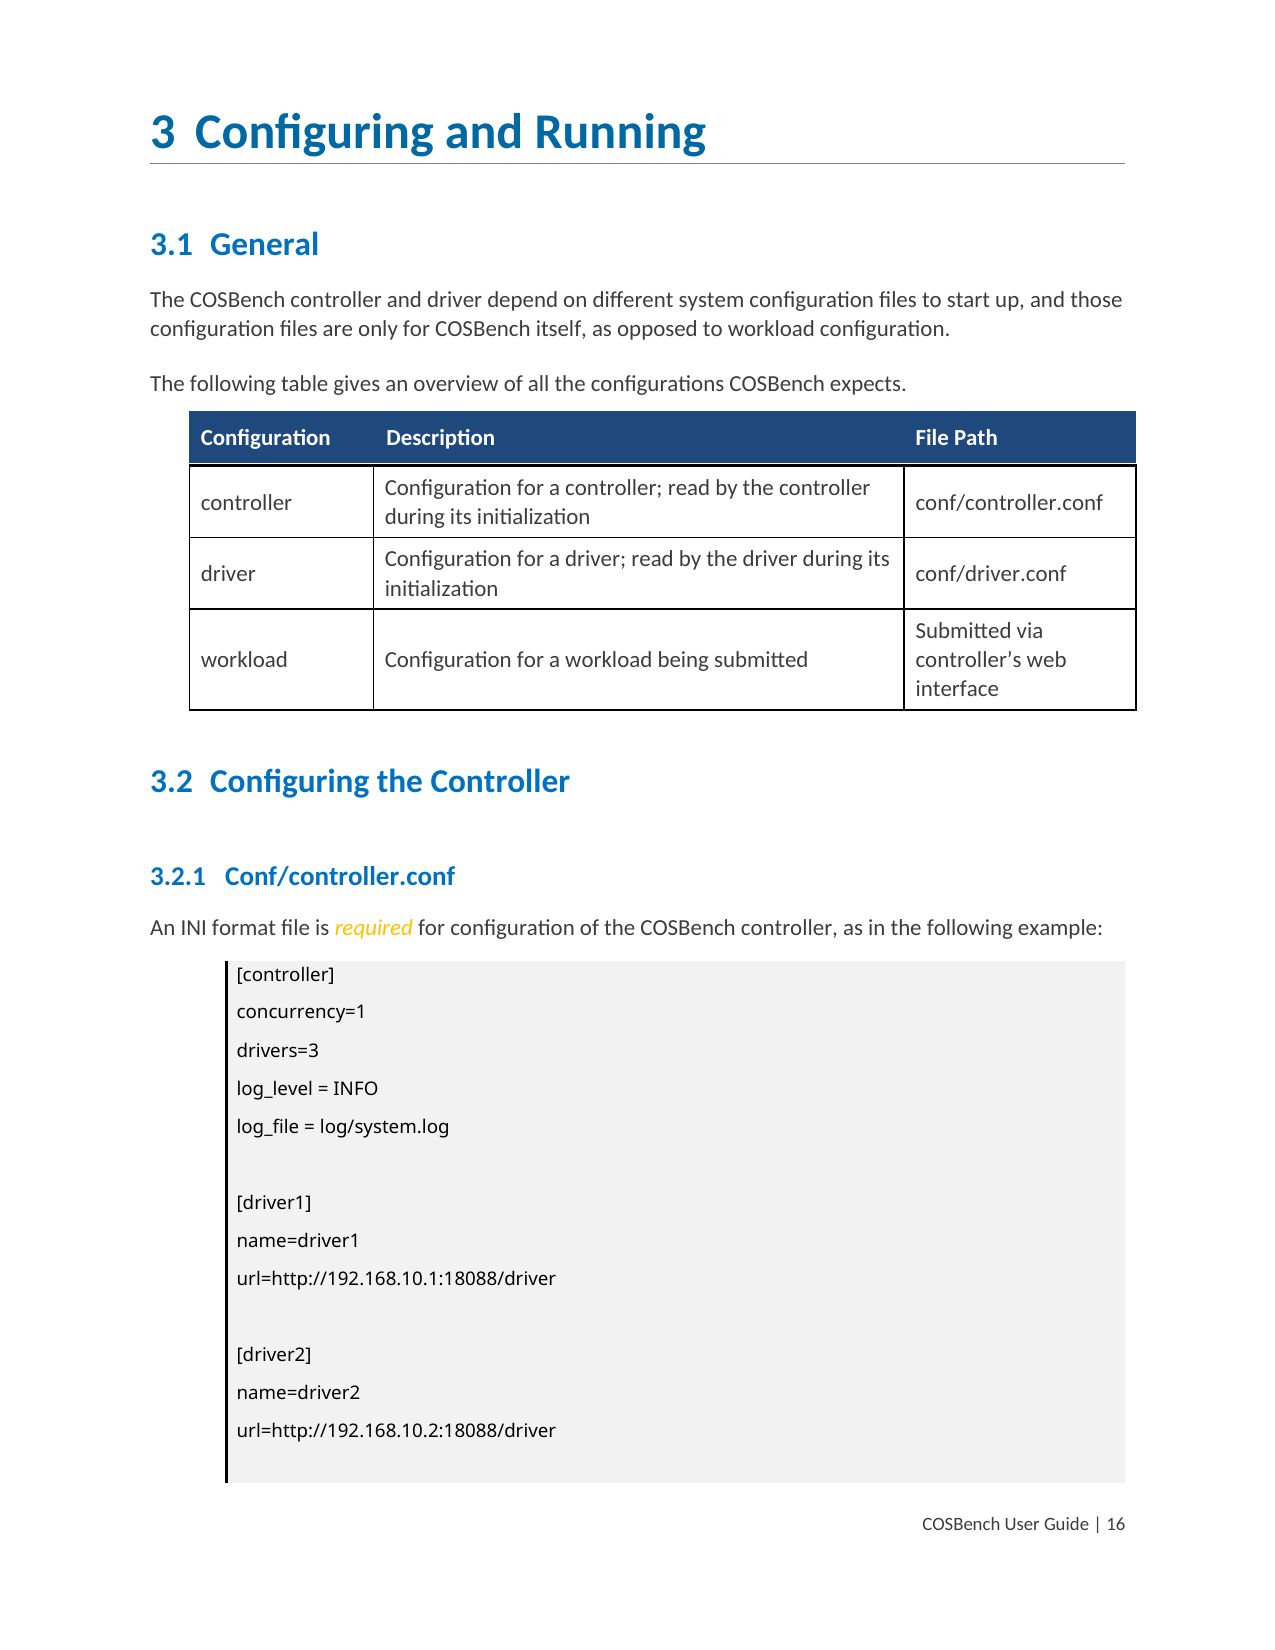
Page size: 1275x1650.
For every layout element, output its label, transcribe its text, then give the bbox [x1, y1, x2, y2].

table_cell Submitted via controller’s web interface [905, 610, 1135, 709]
table_cell driver [190, 538, 373, 608]
text name=driver2 [228, 1379, 1125, 1404]
text The following table gives an overview of all the configurations COSBench expects. [150, 369, 1125, 397]
text log_file = log/system.log [228, 1113, 1125, 1138]
table_cell Configuration for a workload being submitted [374, 610, 903, 709]
table_cell workload [190, 610, 373, 709]
text drivers=3 [228, 1037, 1125, 1062]
table_cell conf/driver.conf [905, 538, 1135, 608]
text [controller] [228, 961, 1125, 986]
subtitle General [150, 223, 1125, 264]
table_header File Path [904, 411, 1136, 463]
table_header Configuration [189, 411, 373, 463]
text [driver1] [228, 1189, 1125, 1214]
table_header Description [373, 411, 904, 463]
text url=http://192.168.10.1:18088/driver [228, 1265, 1125, 1291]
text The COSBench controller and driver depend on different system configuration files to start up, and those configuration files are only for COSBench itself, as opposed to workload configuration. [150, 285, 1125, 342]
text concurrency=1 [228, 999, 1125, 1024]
table_cell controller [190, 467, 373, 537]
subtitle Configuring the Controller [150, 760, 1125, 801]
text [driver2] [228, 1341, 1125, 1367]
table_cell conf/controller.conf [905, 467, 1135, 537]
table_cell Configuration for a driver; read by the driver during its initialization [374, 538, 903, 608]
text name=driver1 [228, 1227, 1125, 1252]
subtitle Configuring and Running [150, 100, 1125, 163]
text An INI format file is required for configuration of the COSBench controller, as in the following example: [150, 913, 1125, 941]
text url=http://192.168.10.2:18088/driver [228, 1417, 1125, 1443]
table_cell Configuration for a controller; read by the controller during its initialization [374, 467, 903, 537]
subtitle Conf/controller.conf [150, 859, 1125, 892]
text log_level = INFO [228, 1075, 1125, 1100]
